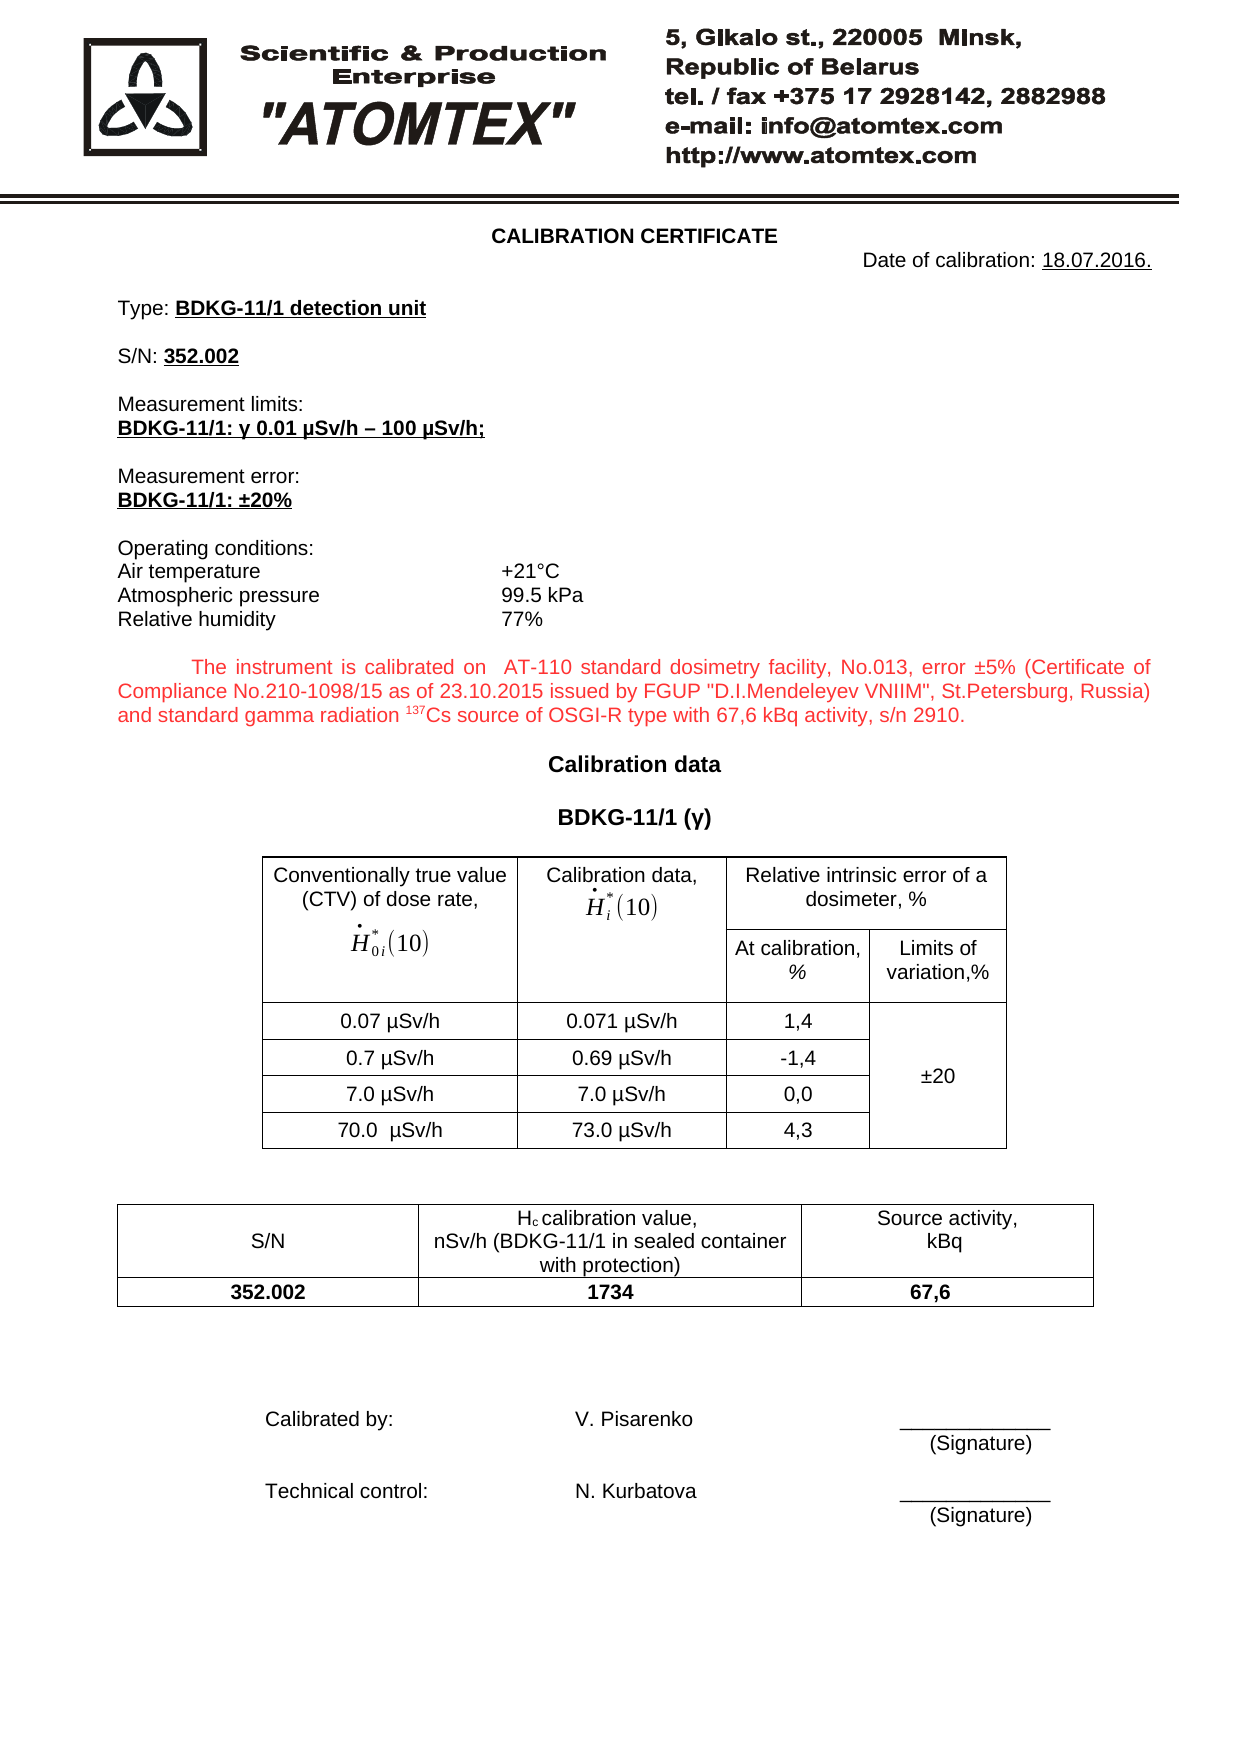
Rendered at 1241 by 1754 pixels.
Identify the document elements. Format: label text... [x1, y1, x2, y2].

text Technical control: N. Kurbatova _____________ [265, 1479, 1152, 1503]
table_header Conventionally true value (CTV) of dose rate, [263, 858, 517, 1002]
table_cell -1,4 [727, 1040, 869, 1075]
text (Signature) [929, 1503, 1152, 1527]
text BDKG-11/1 (γ) [117, 804, 1152, 830]
table_cell 1,4 [727, 1003, 869, 1039]
text BDKG-11/1: γ 0.01 µSv/h – 100 µSv/h; [117, 416, 1152, 439]
table_cell 352.002 [118, 1278, 418, 1306]
table_cell ±20 [870, 1003, 1006, 1148]
table_cell 73.0 µSv/h [518, 1113, 726, 1148]
table_cell 7.0 µSv/h [263, 1076, 517, 1112]
text Air temperature +21°C [117, 559, 1152, 583]
text Calibrated by: V. Pisarenko _____________ [265, 1407, 1152, 1431]
text The instrument is calibrated on AT-110 standard dosimetry facility, No.013, error ±5% (Certificate of Compliance No.210-1098/15 as of 23.10.2015 issued by FGUP "D.I.Mendeleyev VNIIM", St.Petersburg, Russia) and standard gamma radiation 137Cs source of OSGI-R type with 67,6 kBq activity, s/n 2910. [117, 655, 1152, 727]
table_cell 70.0 µSv/h [263, 1113, 517, 1148]
text Operating conditions: [117, 535, 1152, 559]
text BDKG-11/1: ±20% [117, 487, 1152, 511]
text Measurement error: [117, 463, 1152, 487]
table_cell 4,3 [727, 1113, 869, 1148]
text S/N: 352.002 [117, 344, 1152, 368]
table_cell 7.0 µSv/h [518, 1076, 726, 1112]
text Measurement limits: [117, 392, 1152, 416]
text (Signature) [929, 1431, 1152, 1455]
text CALIBRATION CERTIFICATE [117, 224, 1152, 248]
text Atmospheric pressure 99.5 kPa [117, 583, 1152, 607]
table_cell 0,0 [727, 1076, 869, 1112]
table_cell At calibration, % [727, 930, 869, 1002]
table_cell 0.07 µSv/h [263, 1003, 517, 1039]
table_cell 0.071 µSv/h [518, 1003, 726, 1039]
text Type: BDKG-11/1 detection unit [117, 296, 1152, 320]
table_header Нс calibration value, nSv/h (BDKG-11/1 in sealed container with protection) [419, 1205, 801, 1277]
table_header S/N [118, 1205, 418, 1277]
table_cell 0.7 µSv/h [263, 1040, 517, 1075]
text Calibration data [117, 751, 1152, 777]
text Relative humidity 77% [117, 607, 1152, 631]
table_cell 0.69 µSv/h [518, 1040, 726, 1075]
table_header Calibration data, [518, 858, 726, 1002]
table_header Source activity, kBq [802, 1205, 1093, 1277]
table_cell 1734 [419, 1278, 801, 1306]
table_cell 67,6 [802, 1278, 1093, 1306]
table_cell Limits of variation,% [870, 930, 1006, 1002]
text Date of calibration: 18.07.2016. [117, 248, 1152, 272]
table_header Relative intrinsic error of a dosimeter, % [727, 858, 1006, 929]
